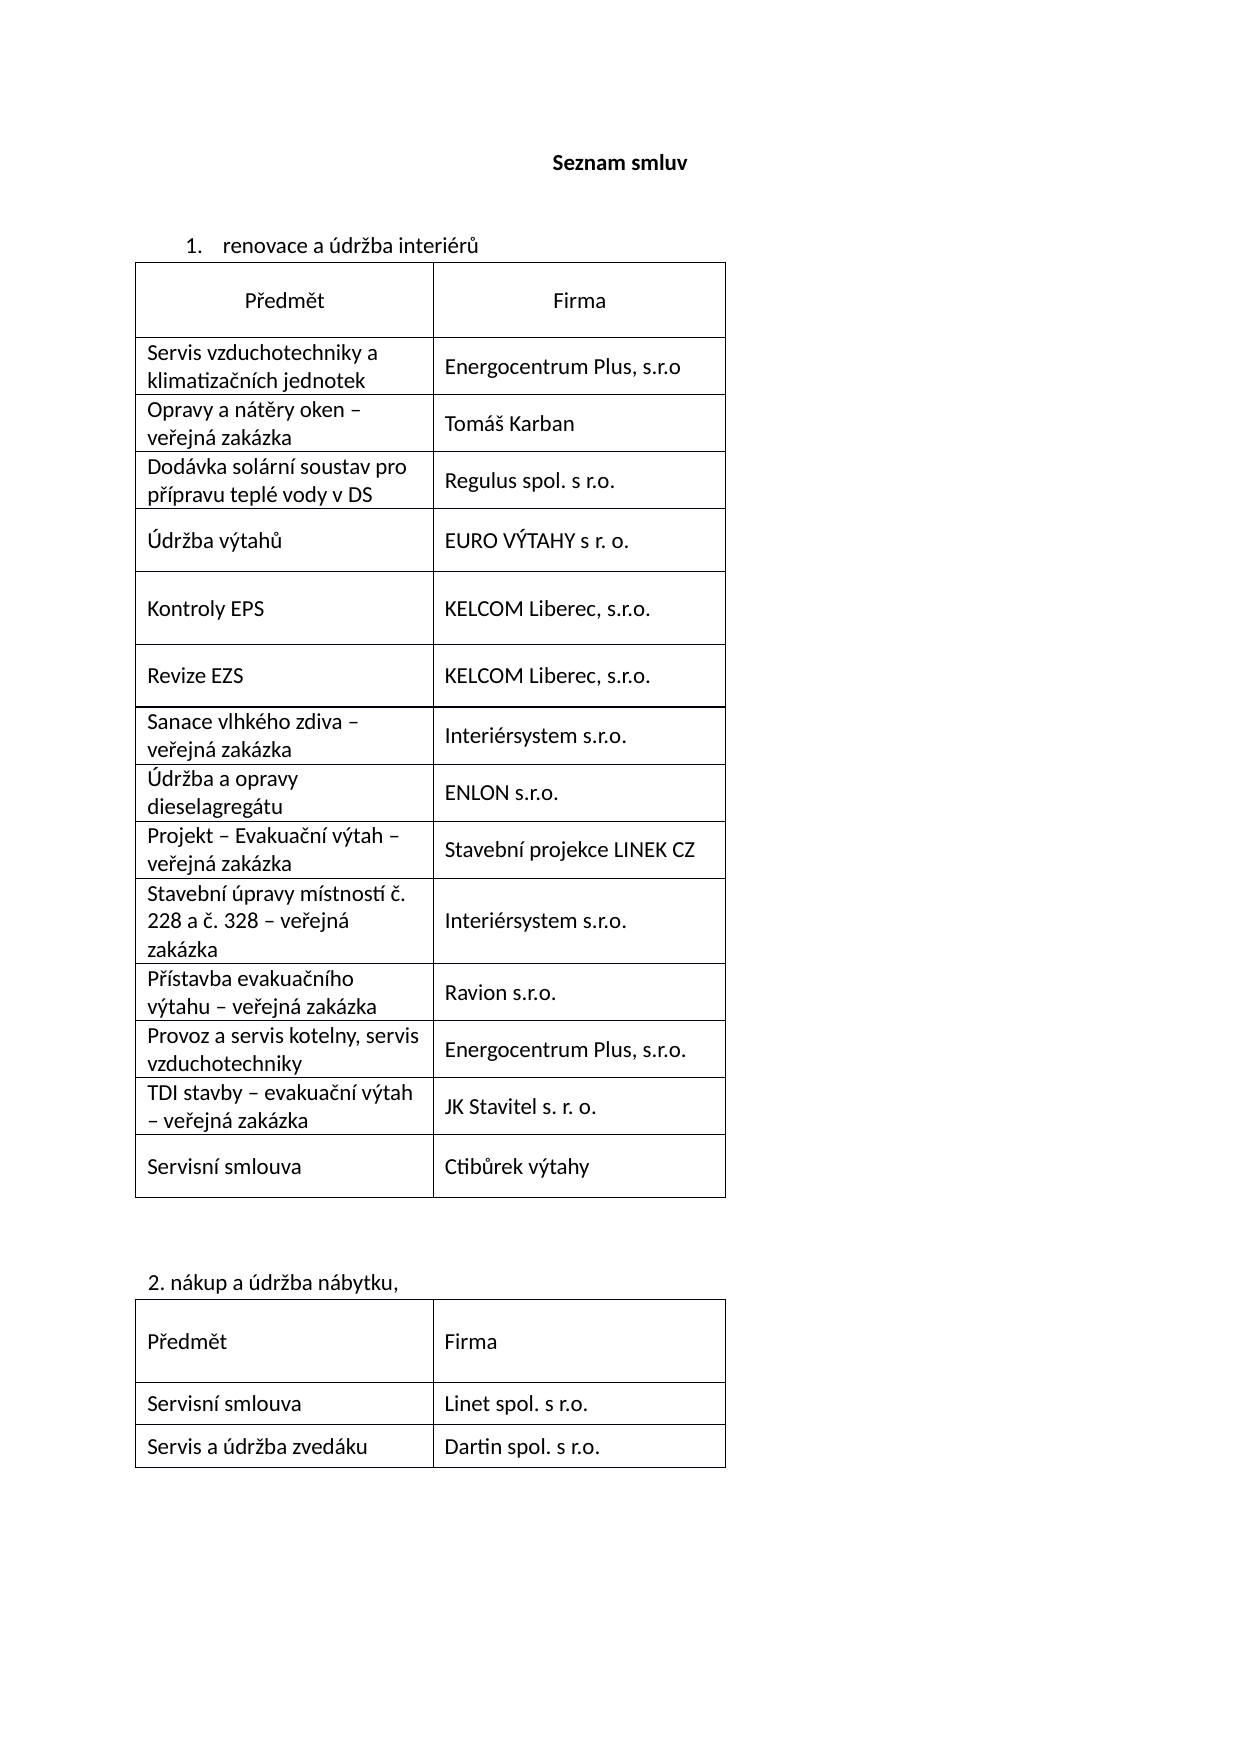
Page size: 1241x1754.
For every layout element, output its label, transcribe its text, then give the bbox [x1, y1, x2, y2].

table_cell ENLON s.r.o. [434, 765, 725, 821]
table_header Firma [434, 1300, 725, 1382]
table_cell Ravion s.r.o. [434, 964, 725, 1020]
table_cell Dodávka solární soustav pro přípravu teplé vody v DS [136, 452, 433, 508]
table_cell Údržba a opravy dieselagregátu [136, 765, 433, 821]
table_cell Tomáš Karban [434, 395, 725, 451]
table_cell Interiérsystem s.r.o. [434, 879, 725, 963]
table_cell Sanace vlhkého zdiva – veřejná zakázka [136, 708, 433, 763]
table_header Předmět [136, 263, 433, 337]
table_cell Servisní smlouva [136, 1135, 433, 1197]
table_cell KELCOM Liberec, s.r.o. [434, 572, 725, 643]
table_cell Servisní smlouva [136, 1383, 433, 1424]
text Seznam smluv [148, 148, 1093, 176]
table_cell Provoz a servis kotelny, servis vzduchotechniky [136, 1021, 433, 1077]
table_cell KELCOM Liberec, s.r.o. [434, 645, 725, 706]
table_cell Servis a údržba zvedáku [136, 1425, 433, 1467]
table_cell Energocentrum Plus, s.r.o. [434, 1021, 725, 1077]
table_cell Opravy a nátěry oken – veřejná zakázka [136, 395, 433, 451]
table_cell Linet spol. s r.o. [434, 1383, 725, 1424]
table_cell Údržba výtahů [136, 509, 433, 571]
table_cell Interiérsystem s.r.o. [434, 708, 725, 763]
table_cell Stavební projekce LINEK CZ [434, 822, 725, 878]
table_cell TDI stavby – evakuační výtah – veřejná zakázka [136, 1078, 433, 1134]
table_cell Revize EZS [136, 645, 433, 706]
list renovace a údržba interiérů [185, 232, 1093, 260]
table_cell Regulus spol. s r.o. [434, 452, 725, 508]
table_cell JK Stavitel s. r. o. [434, 1078, 725, 1134]
table_cell Dartin spol. s r.o. [434, 1425, 725, 1467]
table_cell Stavební úpravy místností č. 228 a č. 328 – veřejná zakázka [136, 879, 433, 963]
table_cell Ctibůrek výtahy [434, 1135, 725, 1197]
table_cell EURO VÝTAHY s r. o. [434, 509, 725, 571]
text 2. nákup a údržba nábytku, [148, 1268, 1093, 1296]
table_header Firma [434, 263, 725, 337]
table_header Předmět [136, 1300, 433, 1382]
table_cell Přístavba evakuačního výtahu – veřejná zakázka [136, 964, 433, 1020]
table_cell Servis vzduchotechniky a klimatizačních jednotek [136, 338, 433, 394]
table_cell Energocentrum Plus, s.r.o [434, 338, 725, 394]
table_cell Projekt – Evakuační výtah – veřejná zakázka [136, 822, 433, 878]
table_cell Kontroly EPS [136, 572, 433, 643]
